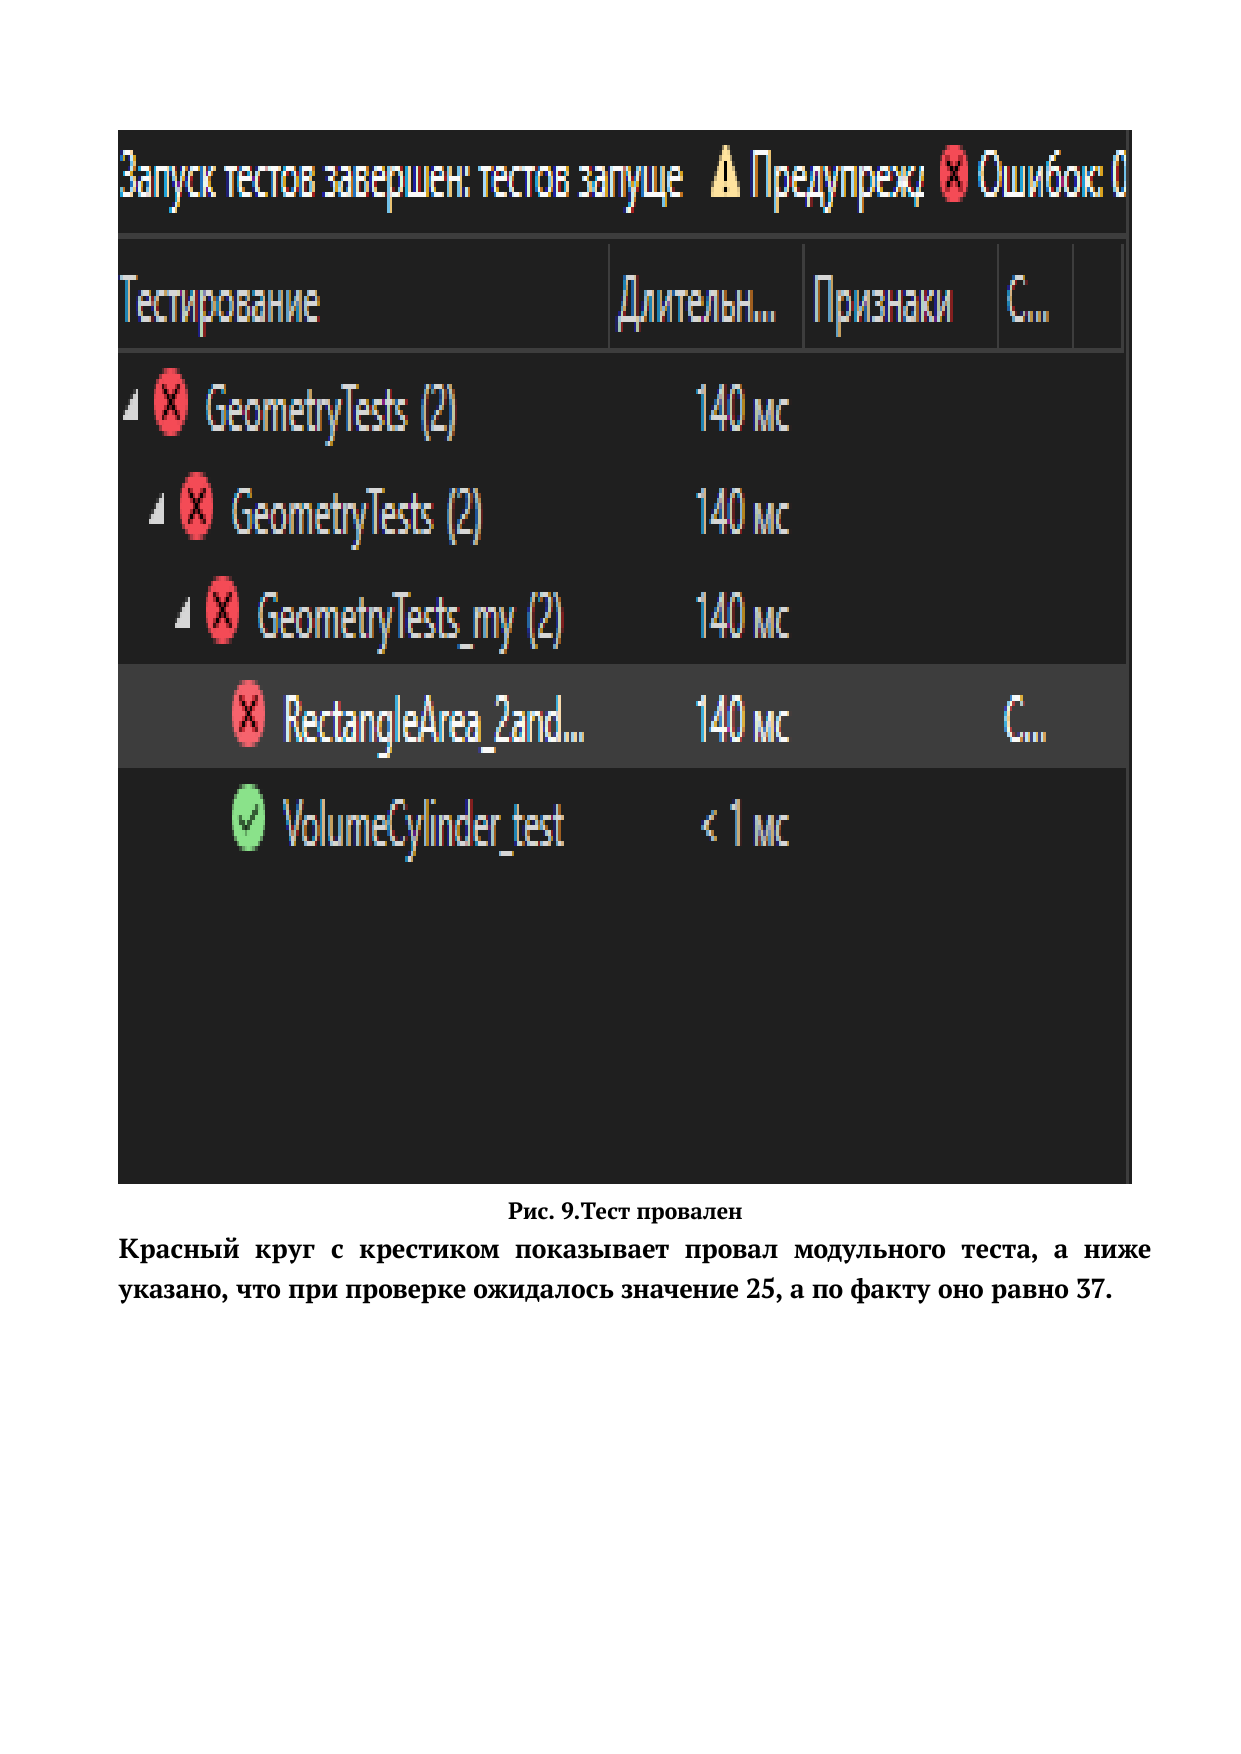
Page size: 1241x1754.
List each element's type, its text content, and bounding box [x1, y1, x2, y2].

picture [118, 130, 1132, 1184]
text Рис. 9.Тест провален [118, 1184, 1132, 1224]
text Красный круг с крестиком показывает провал модульного теста, а ниже указано, что при проверке ожидалось значение 25, а по факту оно равно 37. [118, 1231, 1152, 1305]
